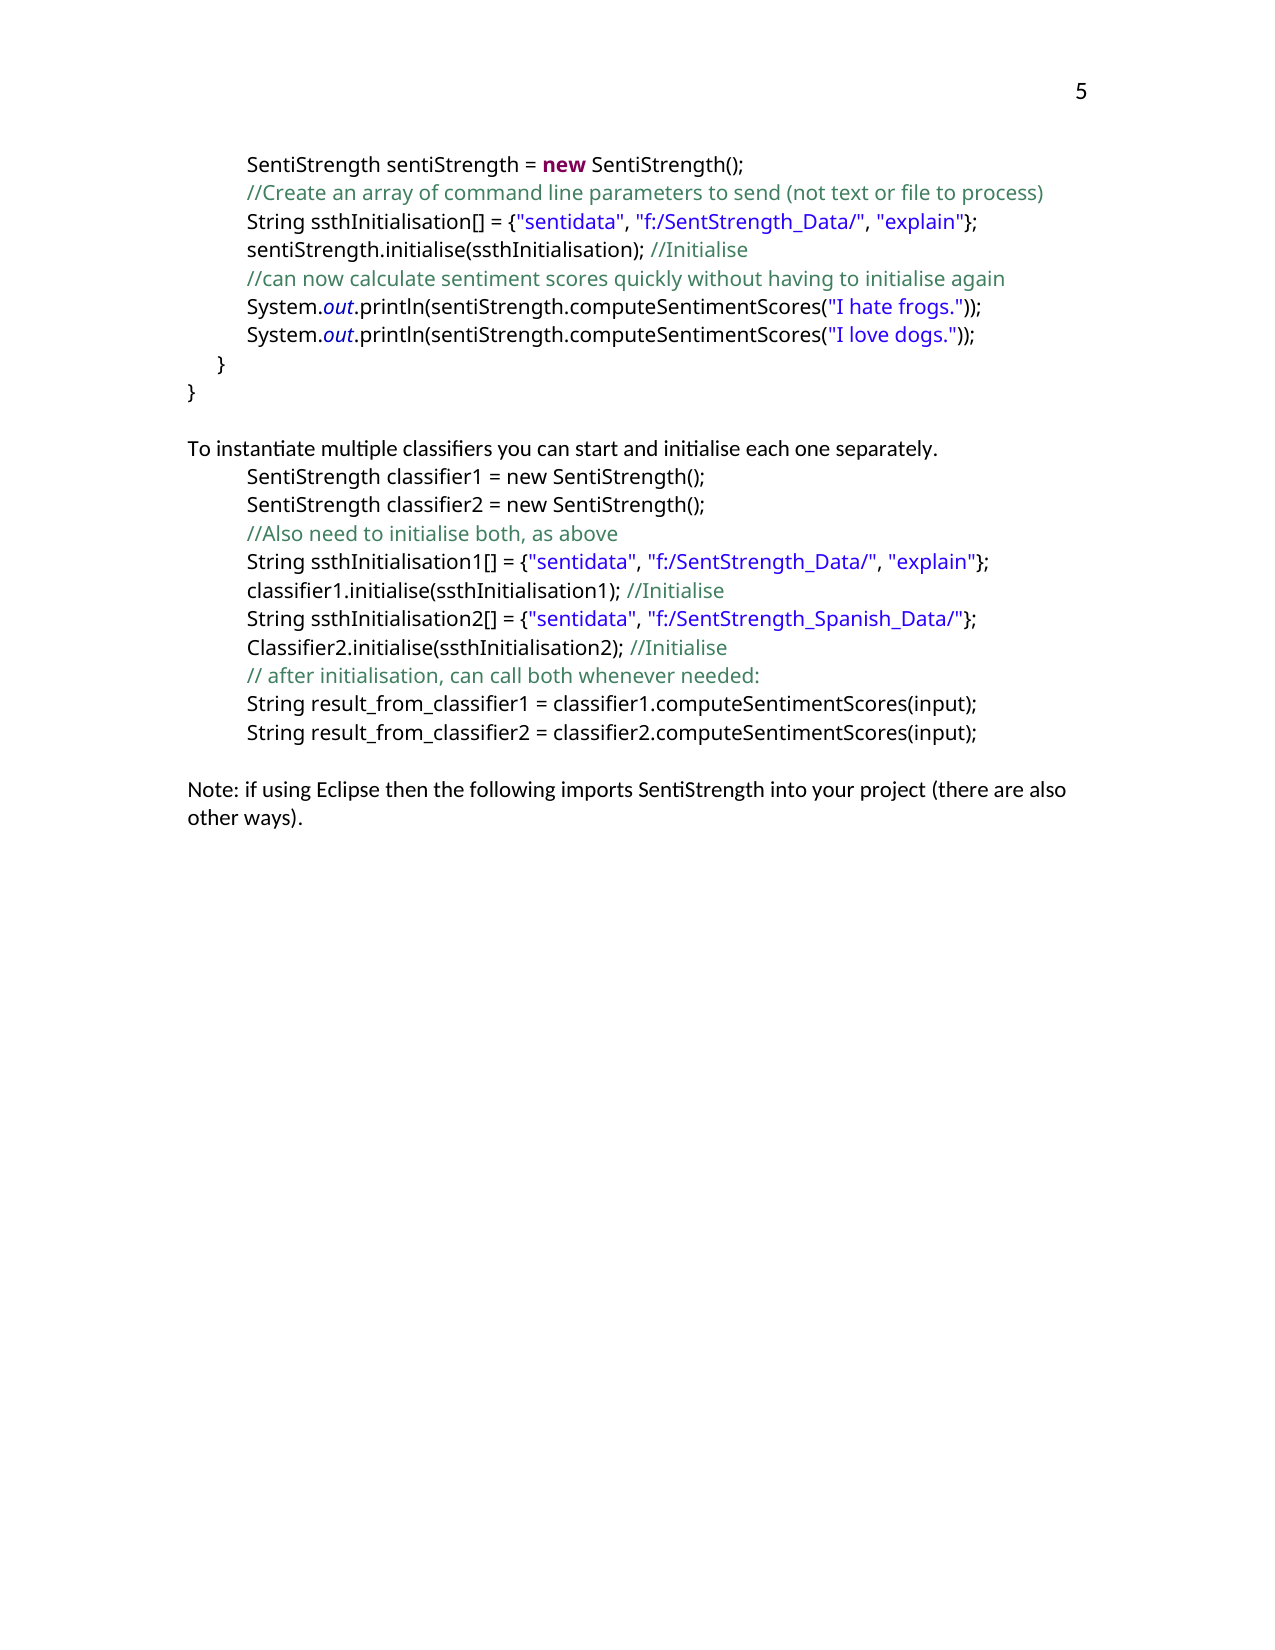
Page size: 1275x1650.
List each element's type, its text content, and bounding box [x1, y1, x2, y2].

text String ssthInitialisation1[] = {"sentidata", "f:/SentStrength_Data/", "explain"}; [247, 547, 1087, 576]
text System.out.println(sentiStrength.computeSentimentScores("I love dogs.")); [247, 321, 1087, 349]
text //can now calculate sentiment scores quickly without having to initialise again [247, 264, 1087, 292]
text String result_from_classifier2 = classifier2.computeSentimentScores(input); [247, 718, 1087, 746]
text Note: if using Eclipse then the following imports SentiStrength into your project (there are also other ways). [187, 775, 1087, 831]
text Classifier2.initialise(ssthInitialisation2); //Initialise [247, 633, 1087, 661]
text classifier1.initialise(ssthInitialisation1); //Initialise [247, 576, 1087, 604]
text sentiStrength.initialise(ssthInitialisation); //Initialise [247, 235, 1087, 264]
text String ssthInitialisation[] = {"sentidata", "f:/SentStrength_Data/", "explain"}; [247, 207, 1087, 235]
text SentiStrength classifier2 = new SentiStrength(); [247, 490, 1087, 519]
text To instantiate multiple classifiers you can start and initialise each one separately. [187, 434, 1087, 462]
text SentiStrength sentiStrength = new SentiStrength(); [247, 150, 1087, 178]
text // after initialisation, can call both whenever needed: [247, 661, 1087, 689]
text String result_from_classifier1 = classifier1.computeSentimentScores(input); [247, 689, 1087, 718]
text SentiStrength classifier1 = new SentiStrength(); [247, 462, 1087, 490]
text } [187, 377, 1087, 406]
text String ssthInitialisation2[] = {"sentidata", "f:/SentStrength_Spanish_Data/"}; [247, 604, 1087, 633]
text } [217, 349, 1087, 377]
text System.out.println(sentiStrength.computeSentimentScores("I hate frogs.")); [247, 292, 1087, 321]
text //Create an array of command line parameters to send (not text or file to process) [247, 178, 1087, 207]
text //Also need to initialise both, as above [247, 519, 1087, 547]
